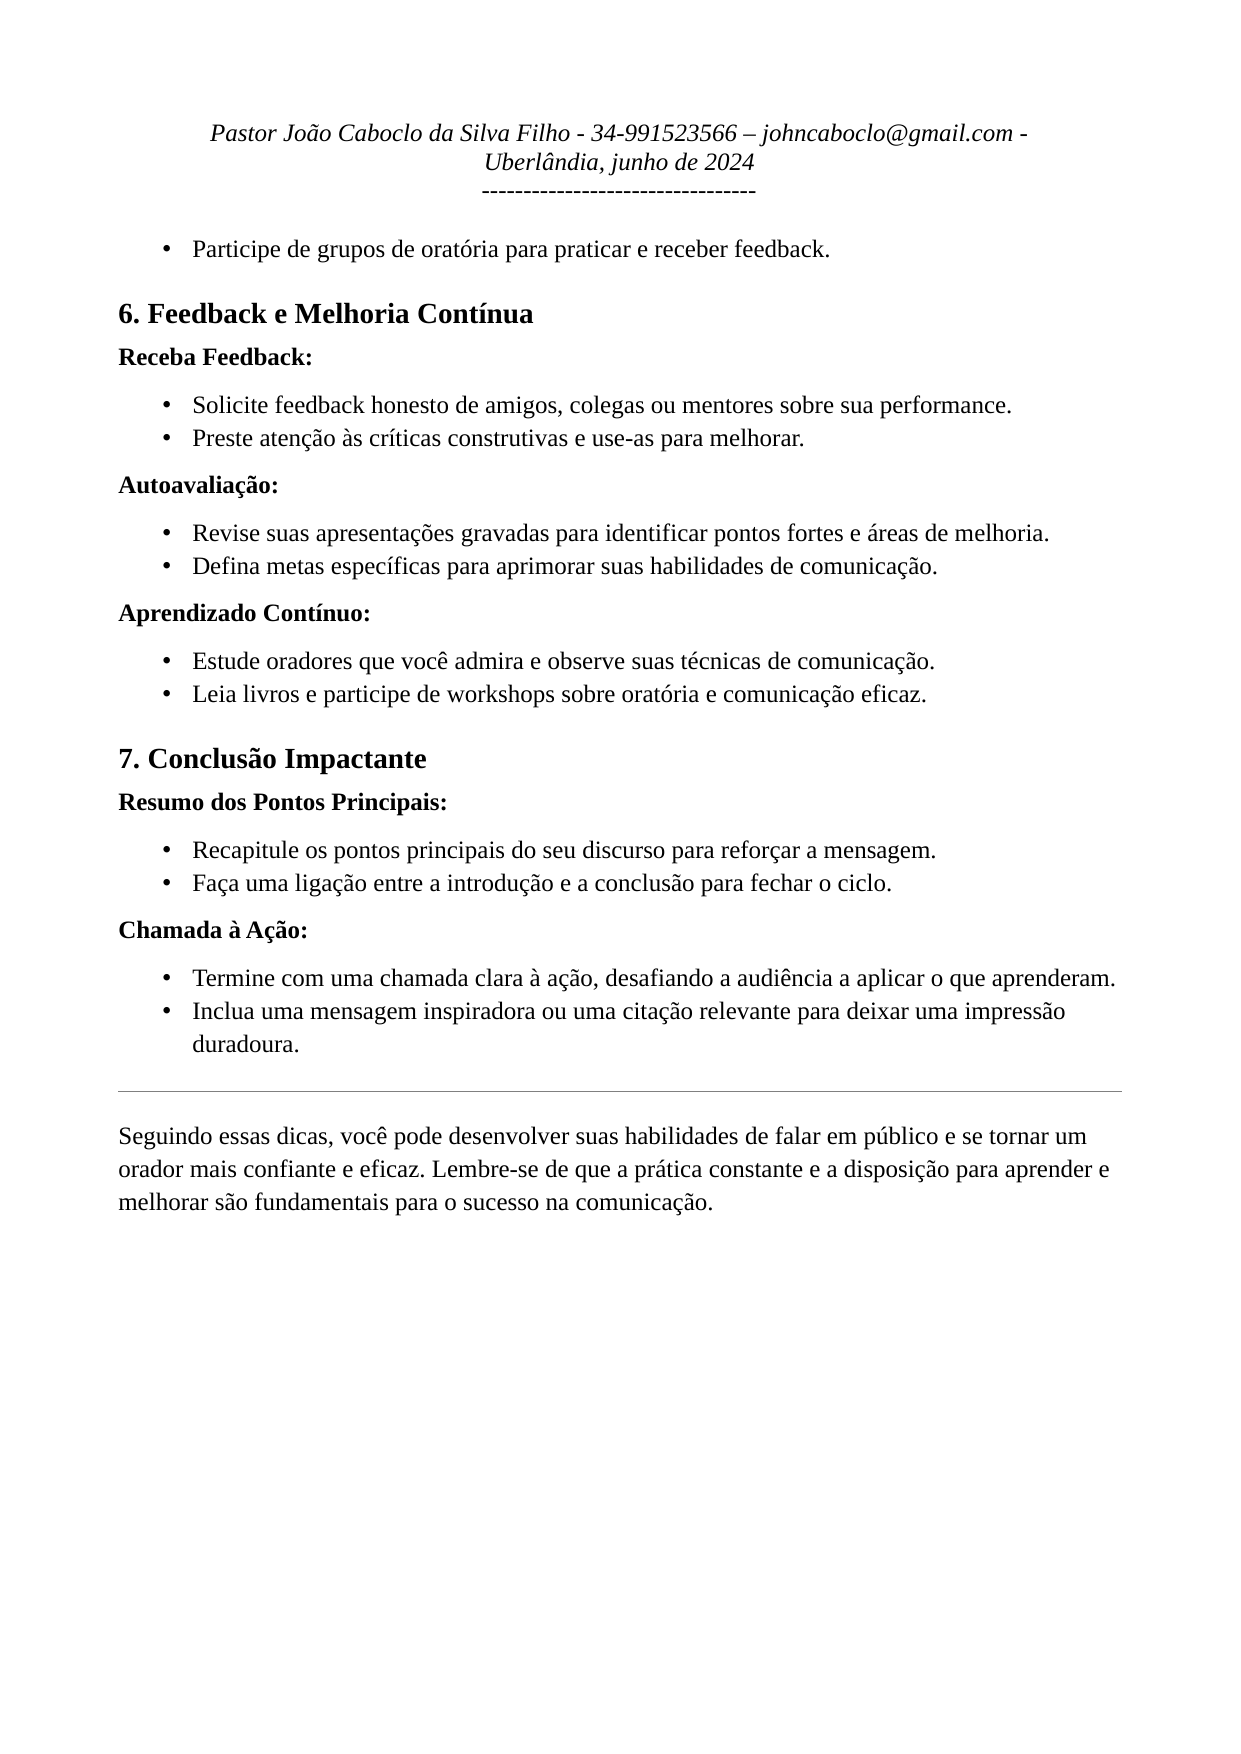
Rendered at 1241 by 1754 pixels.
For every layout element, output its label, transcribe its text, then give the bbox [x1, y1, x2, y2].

list Leia livros e participe de workshops sobre oratória e comunicação eficaz. [162, 679, 1122, 708]
list Defina metas específicas para aprimorar suas habilidades de comunicação. [162, 551, 1122, 580]
list Revise suas apresentações gravadas para identificar pontos fortes e áreas de melhoria. [162, 518, 1122, 547]
list Solicite feedback honesto de amigos, colegas ou mentores sobre sua performance. [162, 390, 1122, 418]
list Recapitule os pontos principais do seu discurso para reforçar a mensagem. [162, 835, 1122, 864]
text Aprendizado Contínuo: [118, 598, 1122, 627]
text Resumo dos Pontos Principais: [118, 787, 1122, 816]
list Faça uma ligação entre a introdução e a conclusão para fechar o ciclo. [162, 868, 1122, 897]
text Chamada à Ação: [118, 916, 1122, 944]
text Seguindo essas dicas, você pode desenvolver suas habilidades de falar em público e se tornar um orador mais confiante e eficaz. Lembre-se de que a prática constante e a disposição para aprender e melhorar são fundamentais para o sucesso na comunicação. [118, 1121, 1122, 1216]
subtitle 6. Feedback e Melhoria Contínua [118, 296, 1122, 329]
list Participe de grupos de oratória para praticar e receber feedback. [162, 234, 1122, 263]
list Termine com uma chamada clara à ação, desafiando a audiência a aplicar o que aprenderam. [162, 963, 1122, 992]
text Autoavaliação: [118, 470, 1122, 499]
text Receba Feedback: [118, 342, 1122, 371]
list Preste atenção às críticas construtivas e use-as para melhorar. [162, 423, 1122, 451]
subtitle 7. Conclusão Impactante [118, 741, 1122, 775]
list Estude oradores que você admira e observe suas técnicas de comunicação. [162, 646, 1122, 675]
list Inclua uma mensagem inspiradora ou uma citação relevante para deixar uma impressão duradoura. [162, 996, 1122, 1058]
